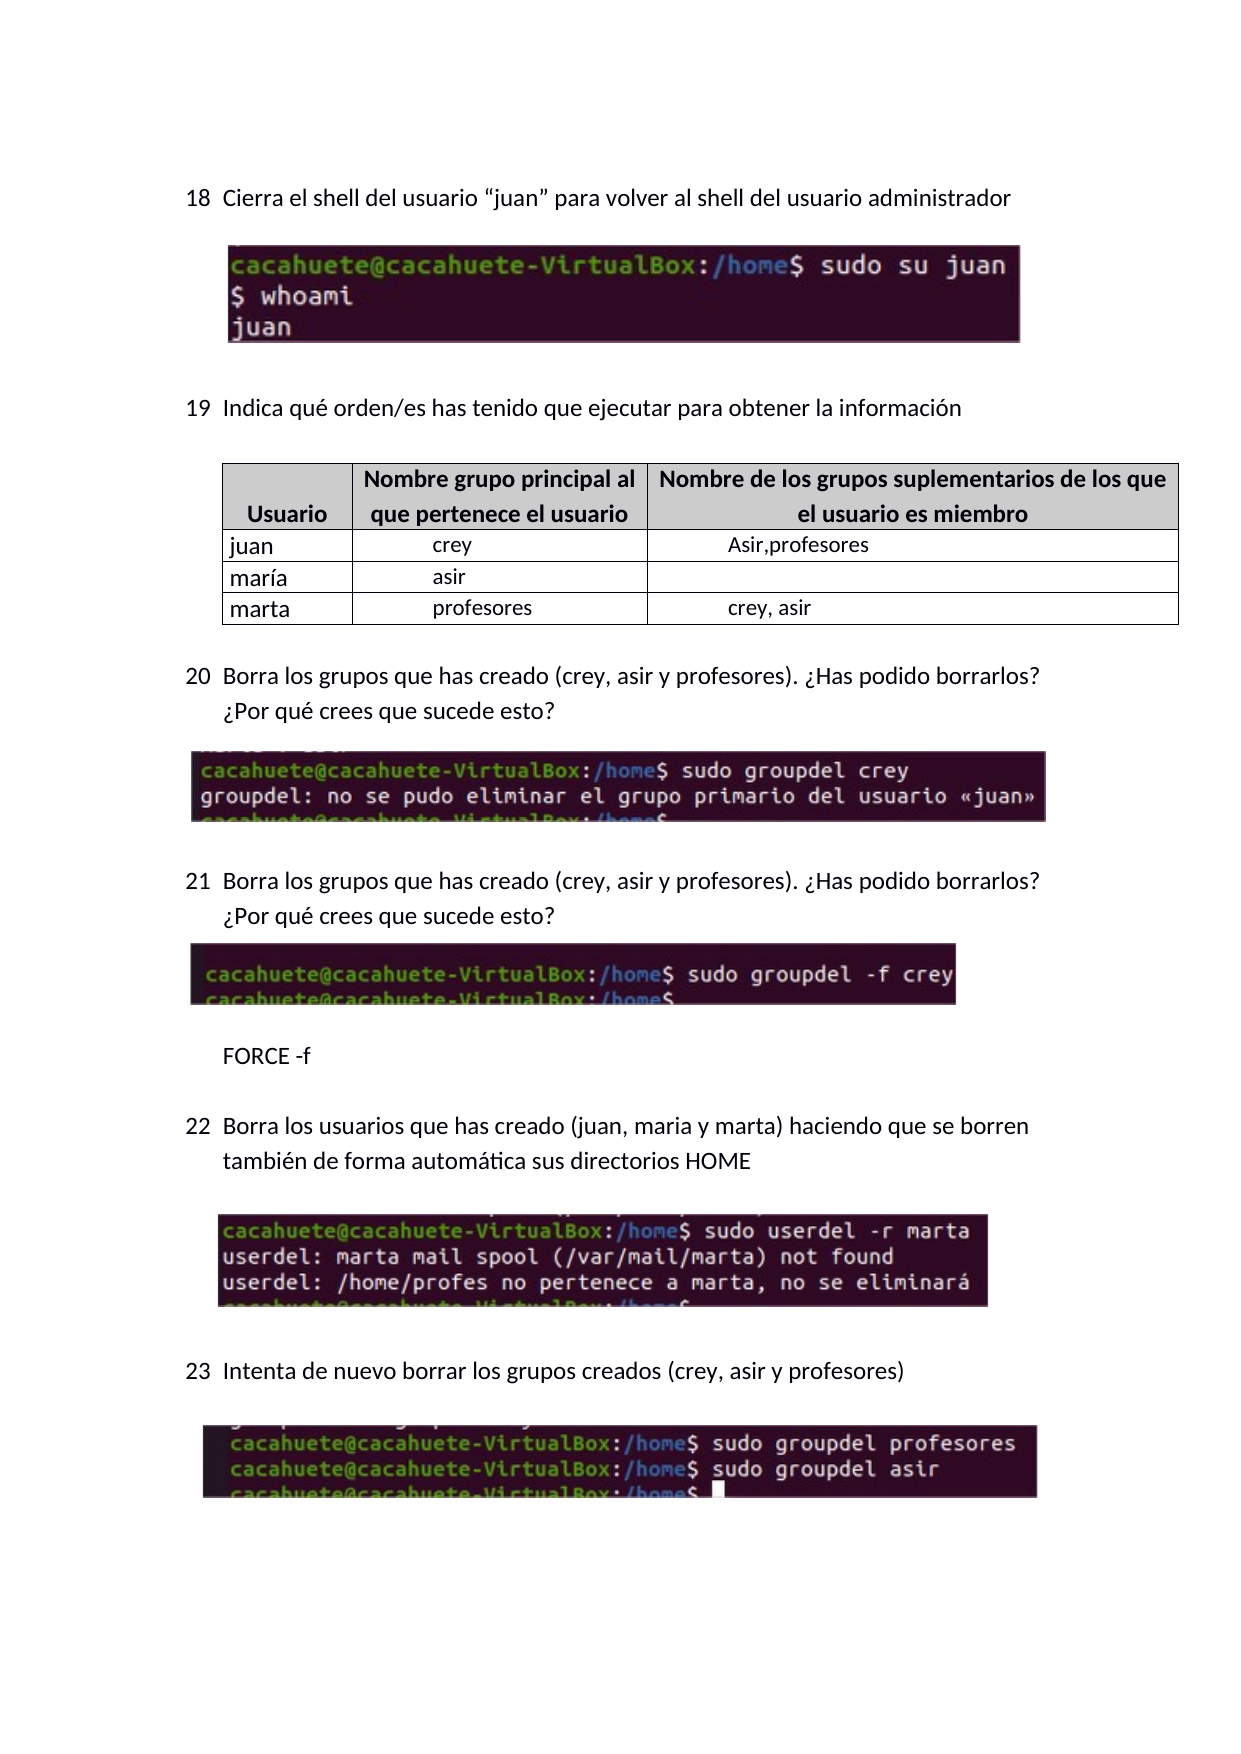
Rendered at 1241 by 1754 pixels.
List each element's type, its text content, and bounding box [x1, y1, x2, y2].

table_cell [648, 562, 1178, 592]
picture [202, 1425, 1038, 1498]
table_cell profesores [353, 593, 647, 624]
table_cell crey, asir [648, 593, 1178, 624]
table_cell maría [223, 562, 352, 592]
list Intenta de nuevo borrar los grupos creados (crey, asir y profesores) [185, 1355, 1093, 1386]
picture [217, 1214, 989, 1307]
list Borra los grupos que has creado (crey, asir y profesores). ¿Has podido borrarlos? ¿Por qué crees que sucede esto? [185, 660, 1093, 725]
table_header Usuario [223, 464, 352, 529]
list Borra los usuarios que has creado (juan, maria y marta) haciendo que se borren también de forma automática sus directorios HOME [185, 1110, 1093, 1176]
picture [227, 245, 1021, 343]
table_header Nombre grupo principal al que pertenece el usuario [353, 464, 647, 529]
list Indica qué orden/es has tenido que ejecutar para obtener la información [185, 393, 1093, 423]
picture [191, 751, 1046, 822]
list Cierra el shell del usuario “juan” para volver al shell del usuario administrador [185, 183, 1093, 213]
text FORCE -f [223, 1040, 1093, 1071]
table_cell Asir,profesores [648, 530, 1178, 561]
table_header Nombre de los grupos suplementarios de los que el usuario es miembro [648, 464, 1178, 529]
table_cell juan [223, 530, 352, 561]
table_cell crey [353, 530, 647, 561]
table_cell asir [353, 562, 647, 592]
list Borra los grupos que has creado (crey, asir y profesores). ¿Has podido borrarlos? ¿Por qué crees que sucede esto? [185, 865, 1093, 931]
table_cell marta [223, 593, 352, 624]
picture [190, 943, 957, 1005]
